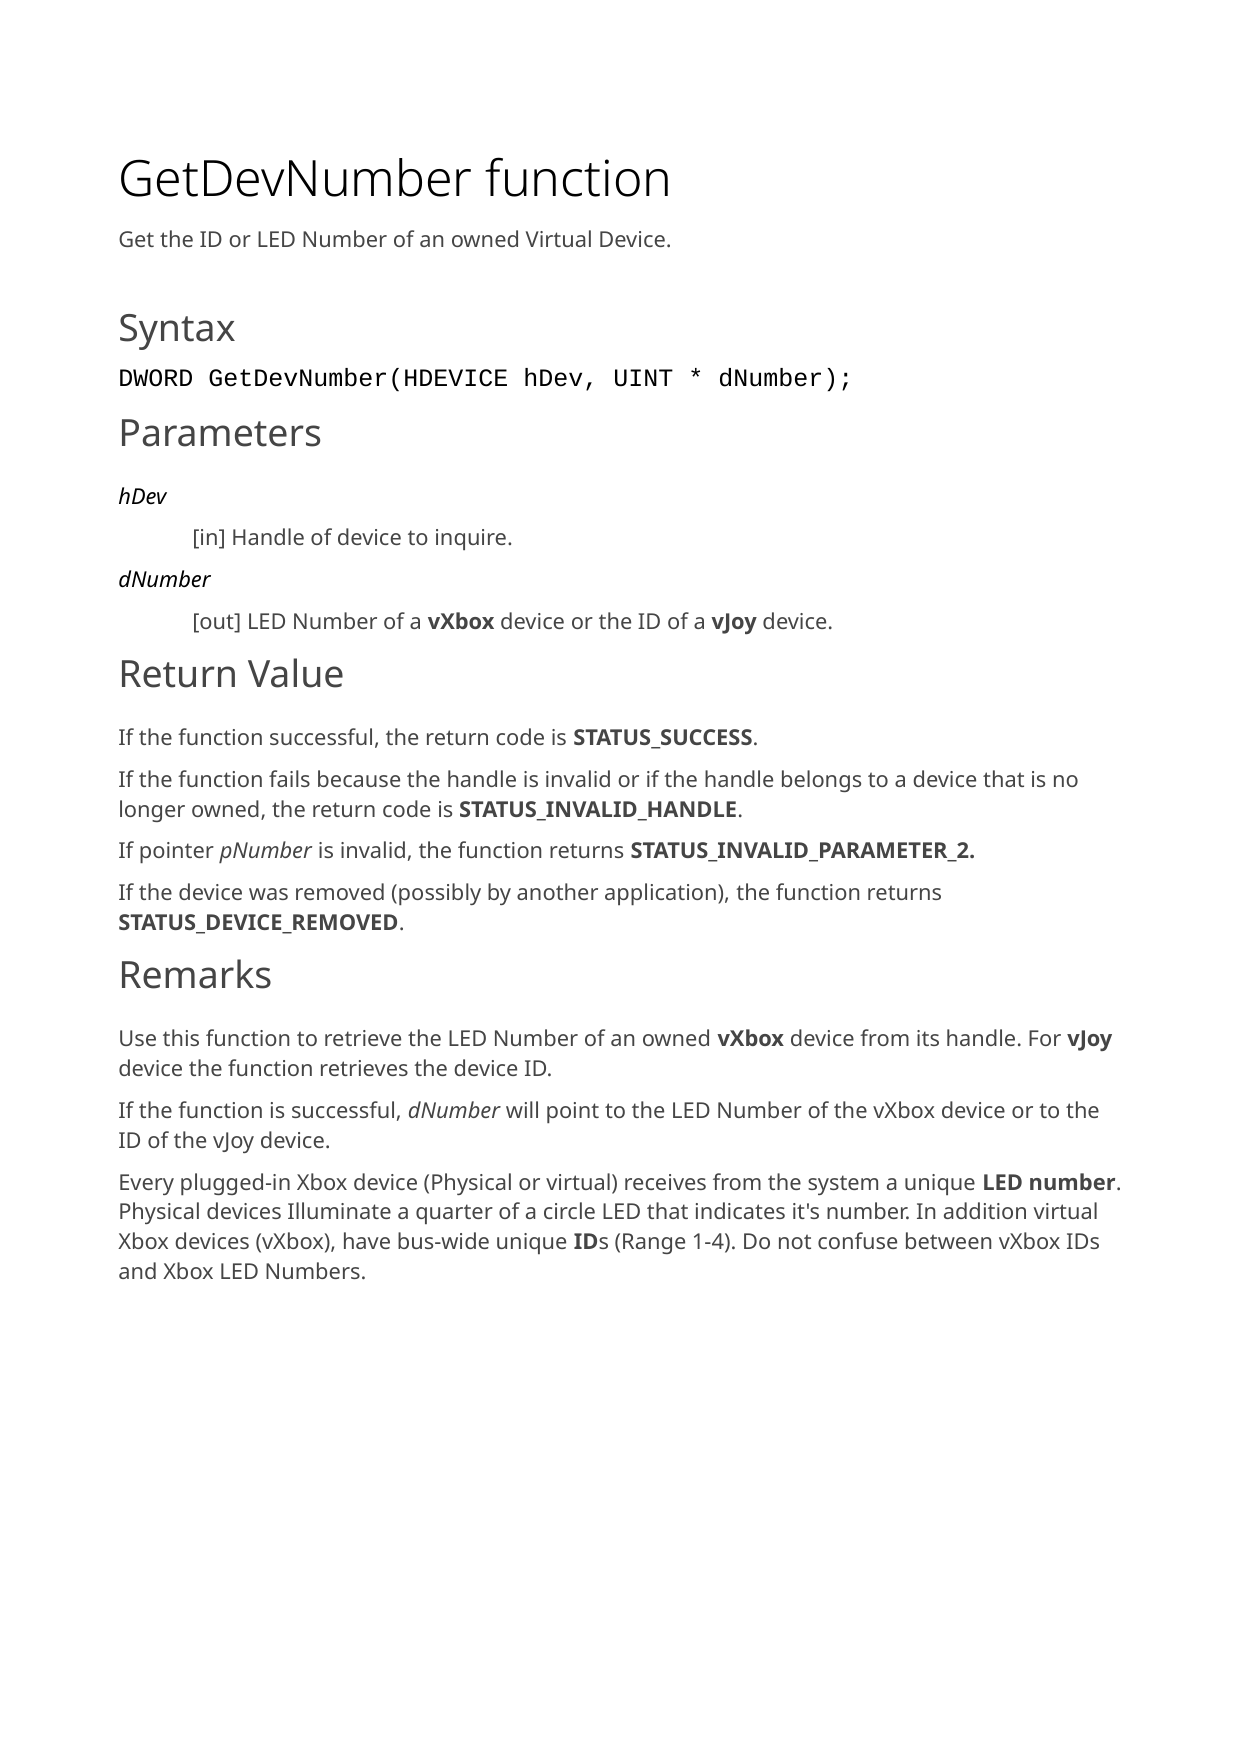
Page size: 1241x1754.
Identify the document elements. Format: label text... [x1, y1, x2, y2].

text [in] Handle of device to inquire. [192, 522, 1122, 552]
text If the function fails because the handle is invalid or if the handle belongs to a device that is no longer owned, the return code is STATUS_INVALID_HANDLE. [118, 764, 1122, 823]
subtitle Parameters [118, 406, 1122, 457]
text If the function is successful, dNumber will point to the LED Number of the vXbox device or to the ID of the vJoy device. [118, 1095, 1122, 1154]
text Get the ID or LED Number of an owned Virtual Device. [118, 224, 1122, 253]
text If the function successful, the return code is STATUS_SUCCESS. [118, 722, 1122, 752]
text DWORD GetDevNumber(HDEVICE hDev, UINT * dNumber); [118, 365, 1122, 394]
subtitle Every plugged-in Xbox device (Physical or virtual) receives from the system a unique LED number. Physical devices Illuminate a quarter of a circle LED that indicates it's number. In addition virtual Xbox devices (vXbox), have bus-wide unique IDs (Range 1-4). Do not confuse between vXbox IDs and Xbox LED Numbers. [118, 1166, 1122, 1286]
text [out] LED Number of a vXbox device or the ID of a vJoy device. [192, 606, 1122, 636]
text Use this function to retrieve the LED Number of an owned vXbox device from its handle. For vJoy device the function retrieves the device ID. [118, 1023, 1122, 1083]
subtitle Remarks [118, 949, 1122, 1000]
text dNumber [118, 564, 1122, 594]
text If pointer pNumber is invalid, the function returns STATUS_INVALID_PARAMETER_2. [118, 836, 1122, 865]
subtitle Syntax [118, 302, 1122, 353]
subtitle Return Value [118, 648, 1122, 699]
subtitle GetDevNumber function [118, 143, 1122, 211]
text If the device was removed (possibly by another application), the function returns STATUS_DEVICE_REMOVED. [118, 877, 1122, 937]
text hDev [118, 481, 1122, 510]
